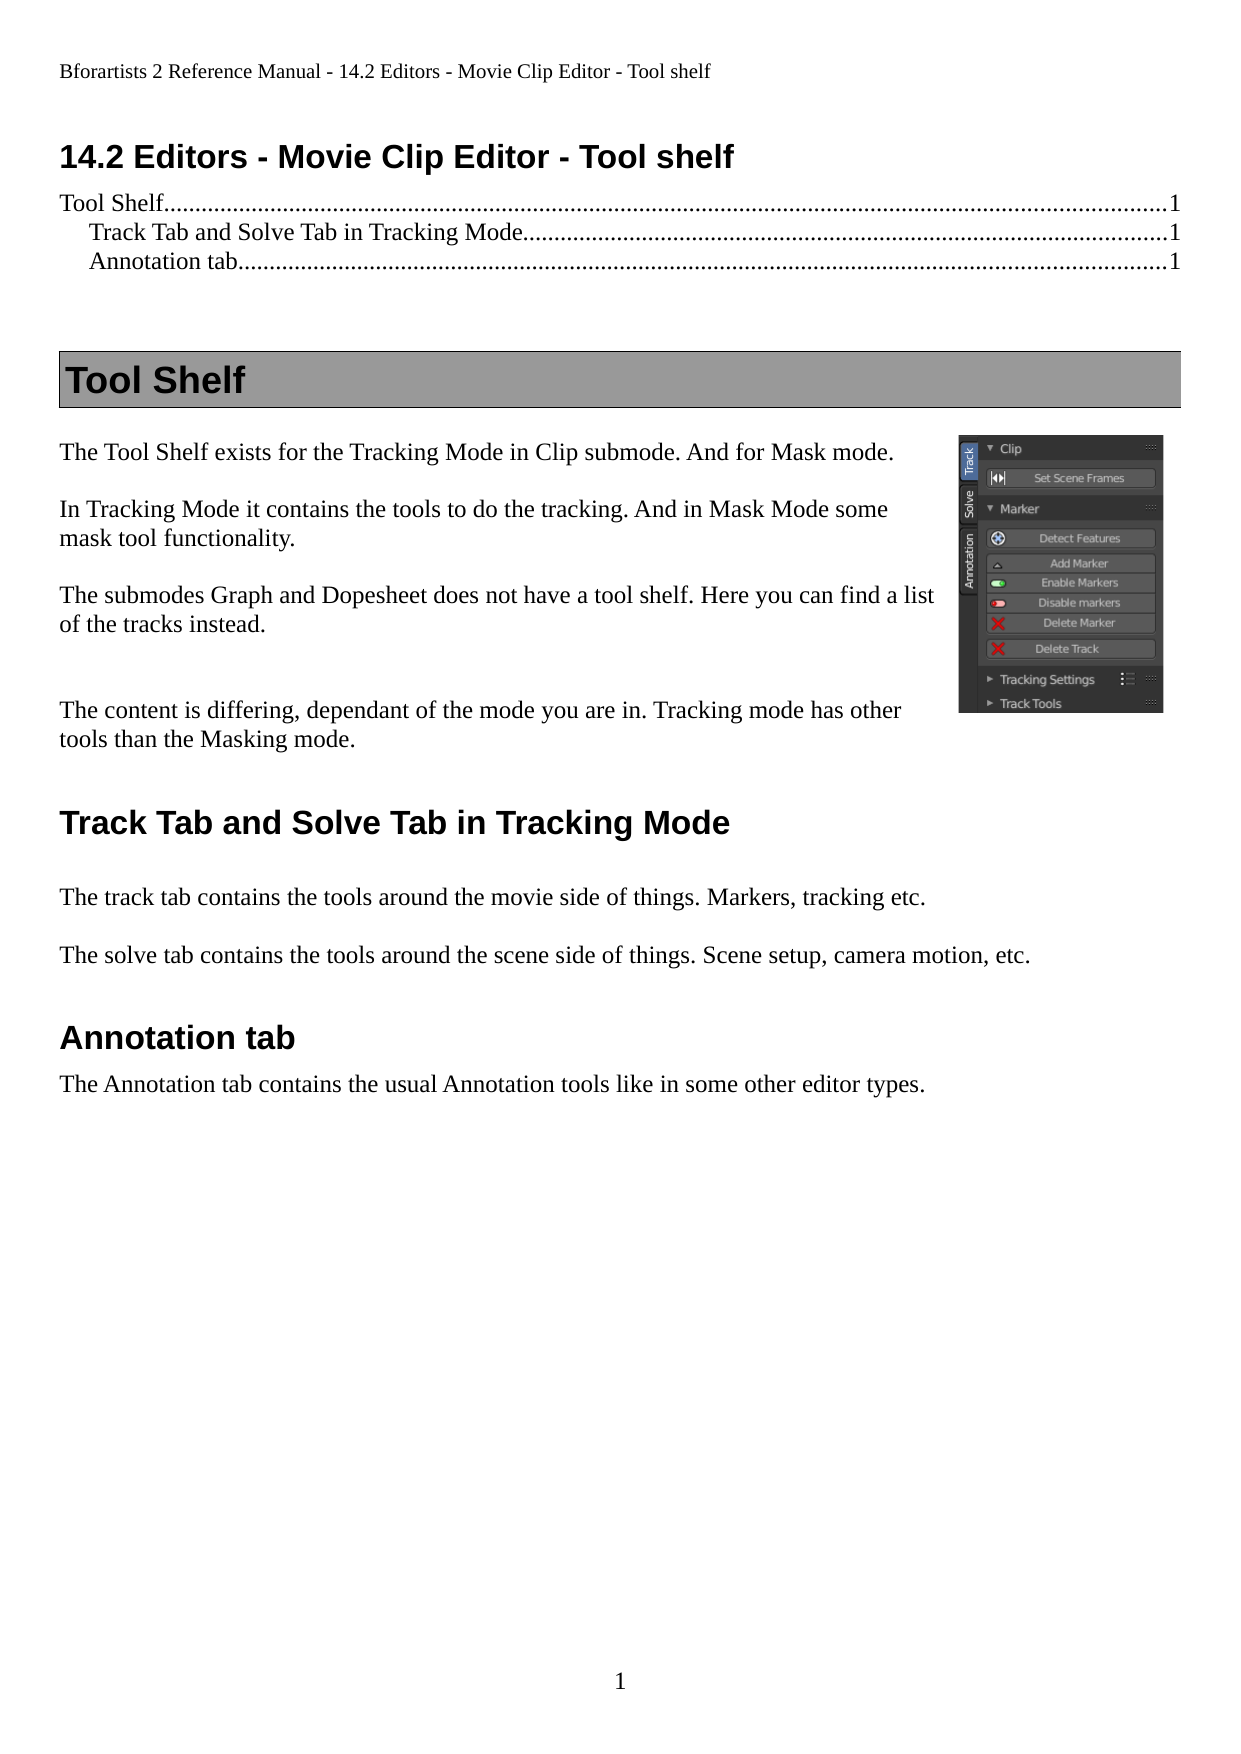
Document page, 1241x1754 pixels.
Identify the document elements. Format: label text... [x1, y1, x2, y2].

subtitle Annotation tab [59, 1018, 1181, 1057]
subtitle 14.2 Editors - Movie Clip Editor - Tool shelf [59, 138, 1181, 176]
text Track Tab and Solve Tab in Tracking Mode 1 [88, 217, 1181, 246]
text Annotation tab 1 [88, 246, 1181, 275]
picture [958, 435, 1164, 713]
text The Tool Shelf exists for the Tracking Mode in Clip submode. And for Mask mode. [59, 437, 958, 465]
text The solve tab contains the tools around the scene side of things. Scene setup, camera motion, etc. [59, 940, 1181, 969]
table_header Tool Shelf [60, 352, 1181, 407]
text The content is differing, dependant of the mode you are in. Tracking mode has other tools than the Masking mode. [59, 695, 1181, 753]
text The submodes Graph and Dopesheet does not have a tool shelf. Here you can find a list of the tracks instead. [59, 580, 958, 638]
text The Annotation tab contains the usual Annotation tools like in some other editor types. [59, 1069, 1181, 1098]
text In Tracking Mode it contains the tools to do the tracking. And in Mask Mode some mask tool functionality. [59, 494, 958, 552]
text The track tab contains the tools around the movie side of things. Markers, tracking etc. [59, 882, 1181, 911]
subtitle Track Tab and Solve Tab in Tracking Mode [59, 802, 1181, 841]
text Tool Shelf 1 [59, 188, 1181, 217]
